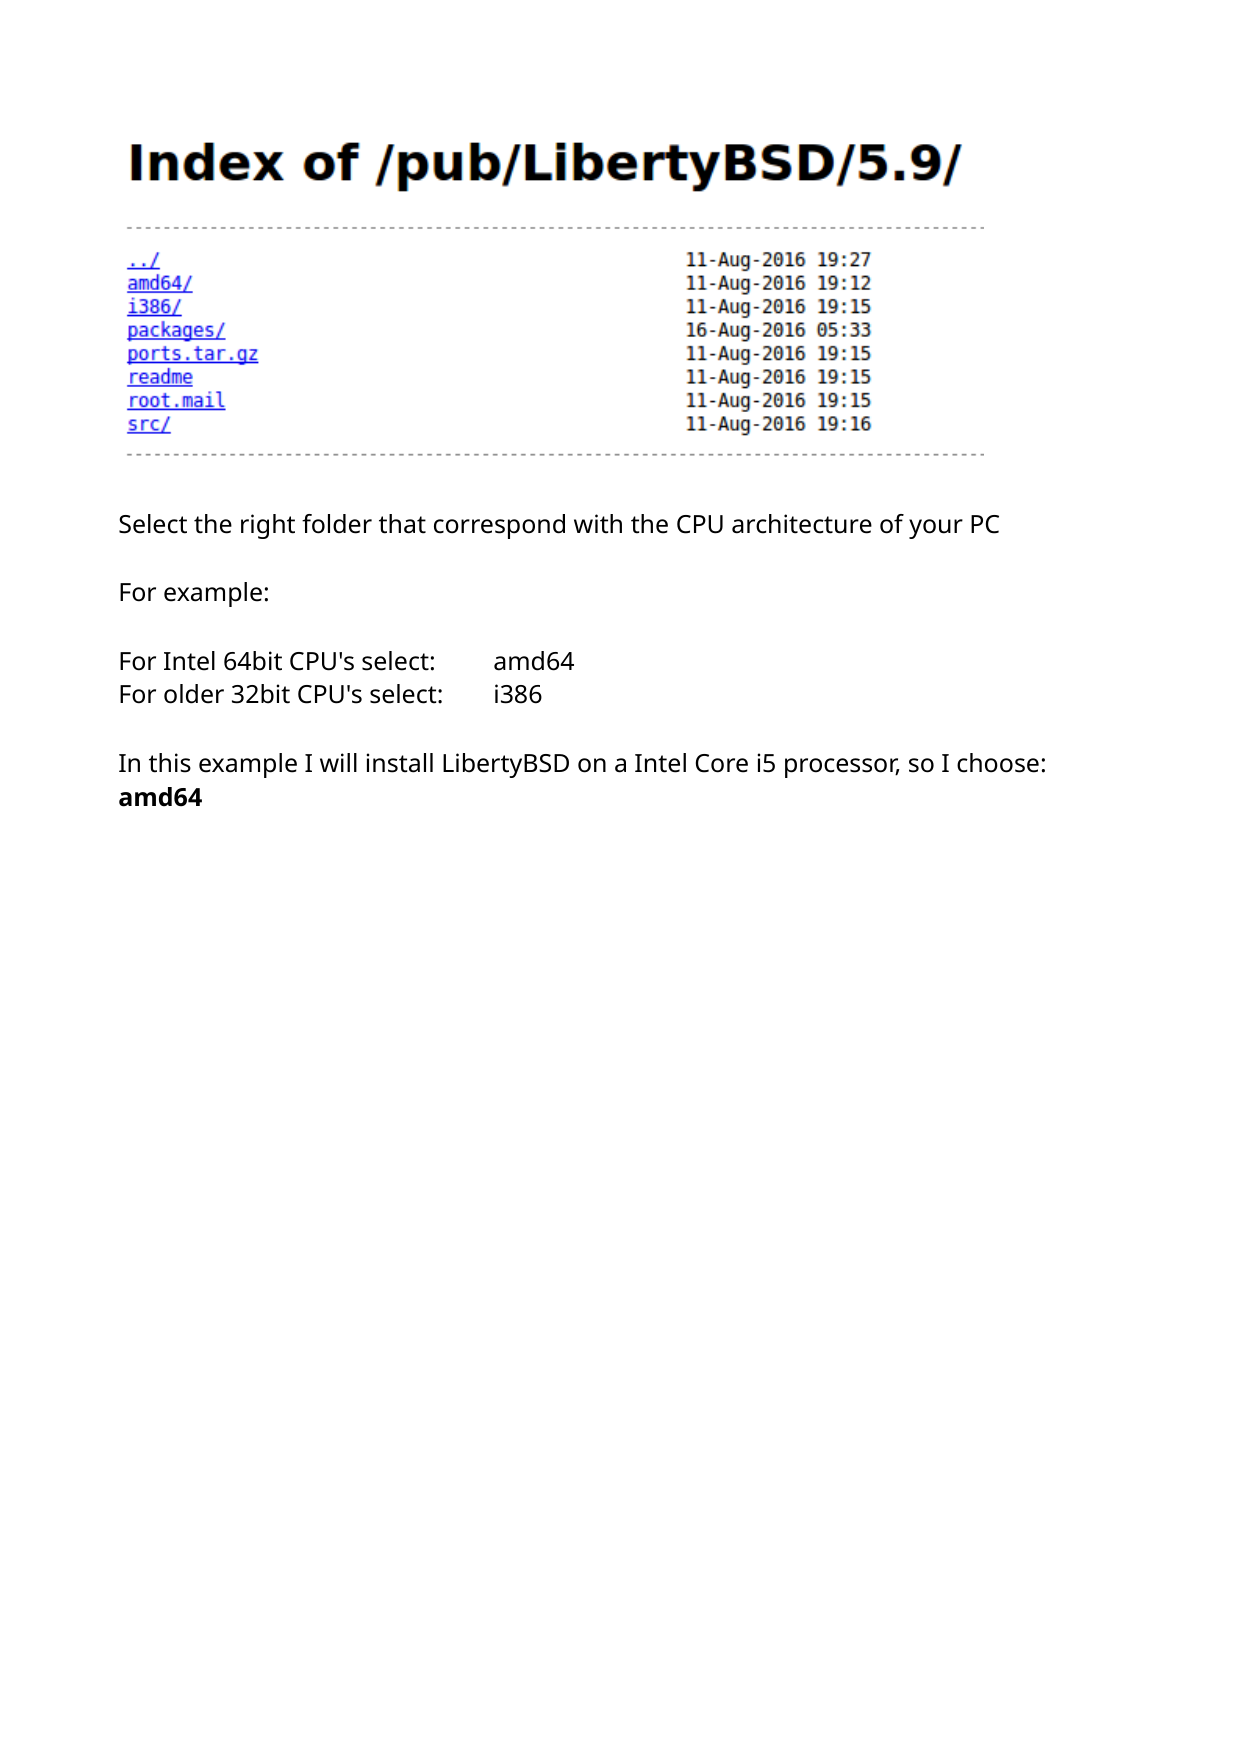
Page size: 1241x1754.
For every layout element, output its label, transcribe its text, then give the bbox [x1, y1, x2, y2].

text [984, 118, 1122, 473]
text For Intel 64bit CPU's select: amd64 For older 32bit CPU's select: i386 [118, 643, 1122, 711]
text Select the right folder that correspond with the CPU architecture of your PC For example: [118, 507, 1122, 609]
picture [118, 118, 984, 473]
text In this example I will install LibertyBSD on a Intel Core i5 processor, so I choose: amd64 [118, 711, 1122, 813]
